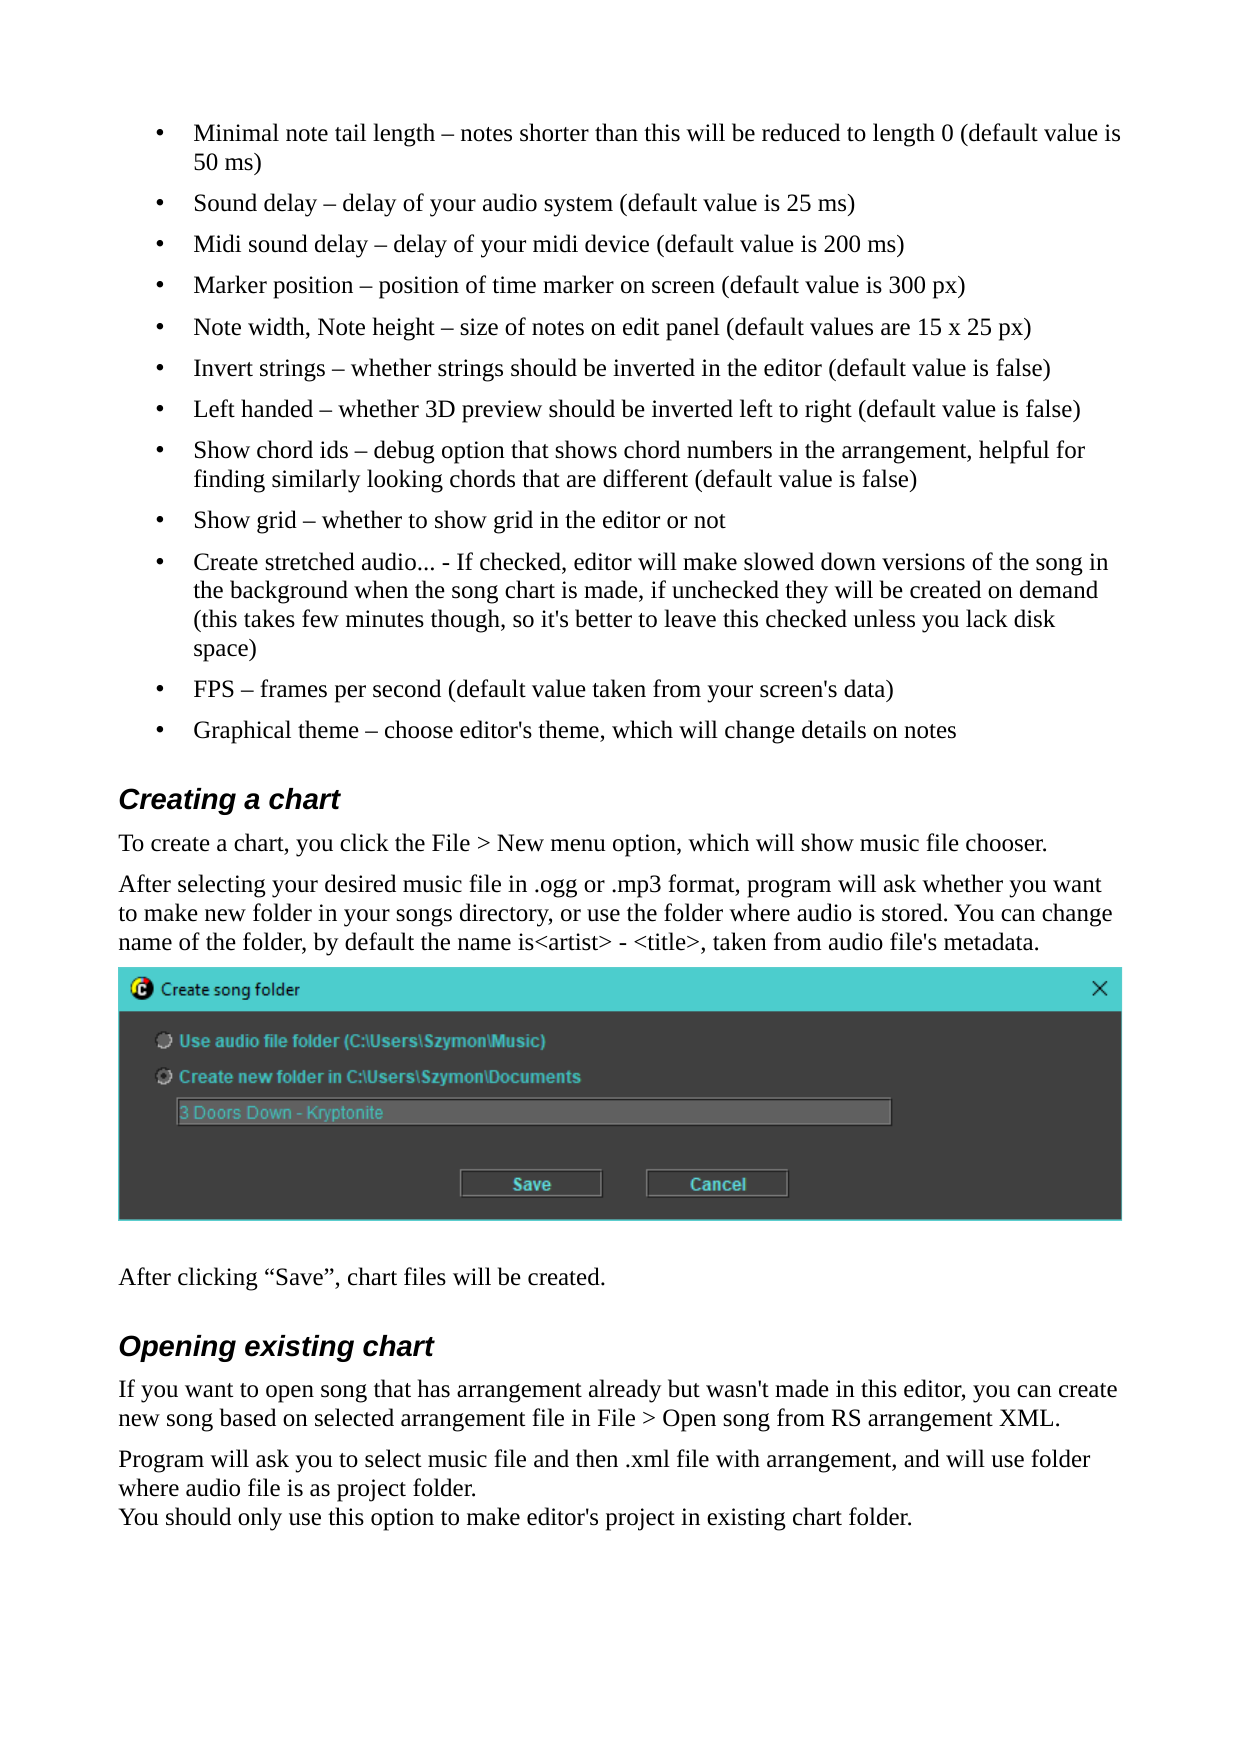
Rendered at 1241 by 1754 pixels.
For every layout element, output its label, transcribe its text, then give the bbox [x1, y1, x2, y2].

list Marker position – position of time marker on screen (default value is 300 px) [156, 271, 1122, 299]
text After clicking “Save”, chart files will be created. [118, 1262, 1122, 1291]
text After selecting your desired music file in .ogg or .mp3 format, program will ask whether you want to make new folder in your songs directory, or use the folder where audio is stored. You can change name of the folder, by default the name is<artist> - <title>, taken from audio file's metadata. [118, 869, 1122, 955]
list Show grid – whether to show grid in the editor or not [156, 506, 1122, 534]
subtitle Creating a chart [118, 782, 1122, 815]
list Sound delay – delay of your audio system (default value is 25 ms) [156, 188, 1122, 217]
picture [118, 967, 1123, 1221]
subtitle Opening existing chart [118, 1328, 1122, 1362]
text Program will ask you to select music file and then .xml file with arrangement, and will use folder where audio file is as project folder. You should only use this option to make editor's project in existing chart folder. [118, 1444, 1122, 1531]
list FPS – frames per second (default value taken from your screen's data) [156, 674, 1122, 703]
list Invert strings – whether strings should be inverted in the editor (default value is false) [156, 353, 1122, 382]
text If you want to open song that has arrangement already but wasn't made in this editor, you can create new song based on selected arrangement file in File > Open song from RS arrangement XML. [118, 1374, 1122, 1432]
list Show chord ids – debug option that shows chord numbers in the arrangement, helpful for finding similarly looking chords that are different (default value is false) [156, 436, 1122, 493]
list Create stretched audio... - If checked, editor will make slowed down versions of the song in the background when the song chart is made, if unchecked they will be created on demand (this takes few minutes though, so it's better to leave this checked unless you lack disk space) [156, 547, 1122, 662]
text To create a chart, you click the File > New menu option, which will show music file chooser. [118, 828, 1122, 857]
list Note width, Note height – size of notes on edit panel (default values are 15 x 25 px) [156, 312, 1122, 341]
list Left handed – whether 3D preview should be inverted left to right (default value is false) [156, 394, 1122, 423]
list Graphical theme – choose editor's theme, which will change details on notes [156, 716, 1122, 744]
list Midi sound delay – delay of your midi device (default value is 200 ms) [156, 229, 1122, 258]
list Minimal note tail length – notes shorter than this will be reduced to length 0 (default value is 50 ms) [156, 118, 1122, 176]
